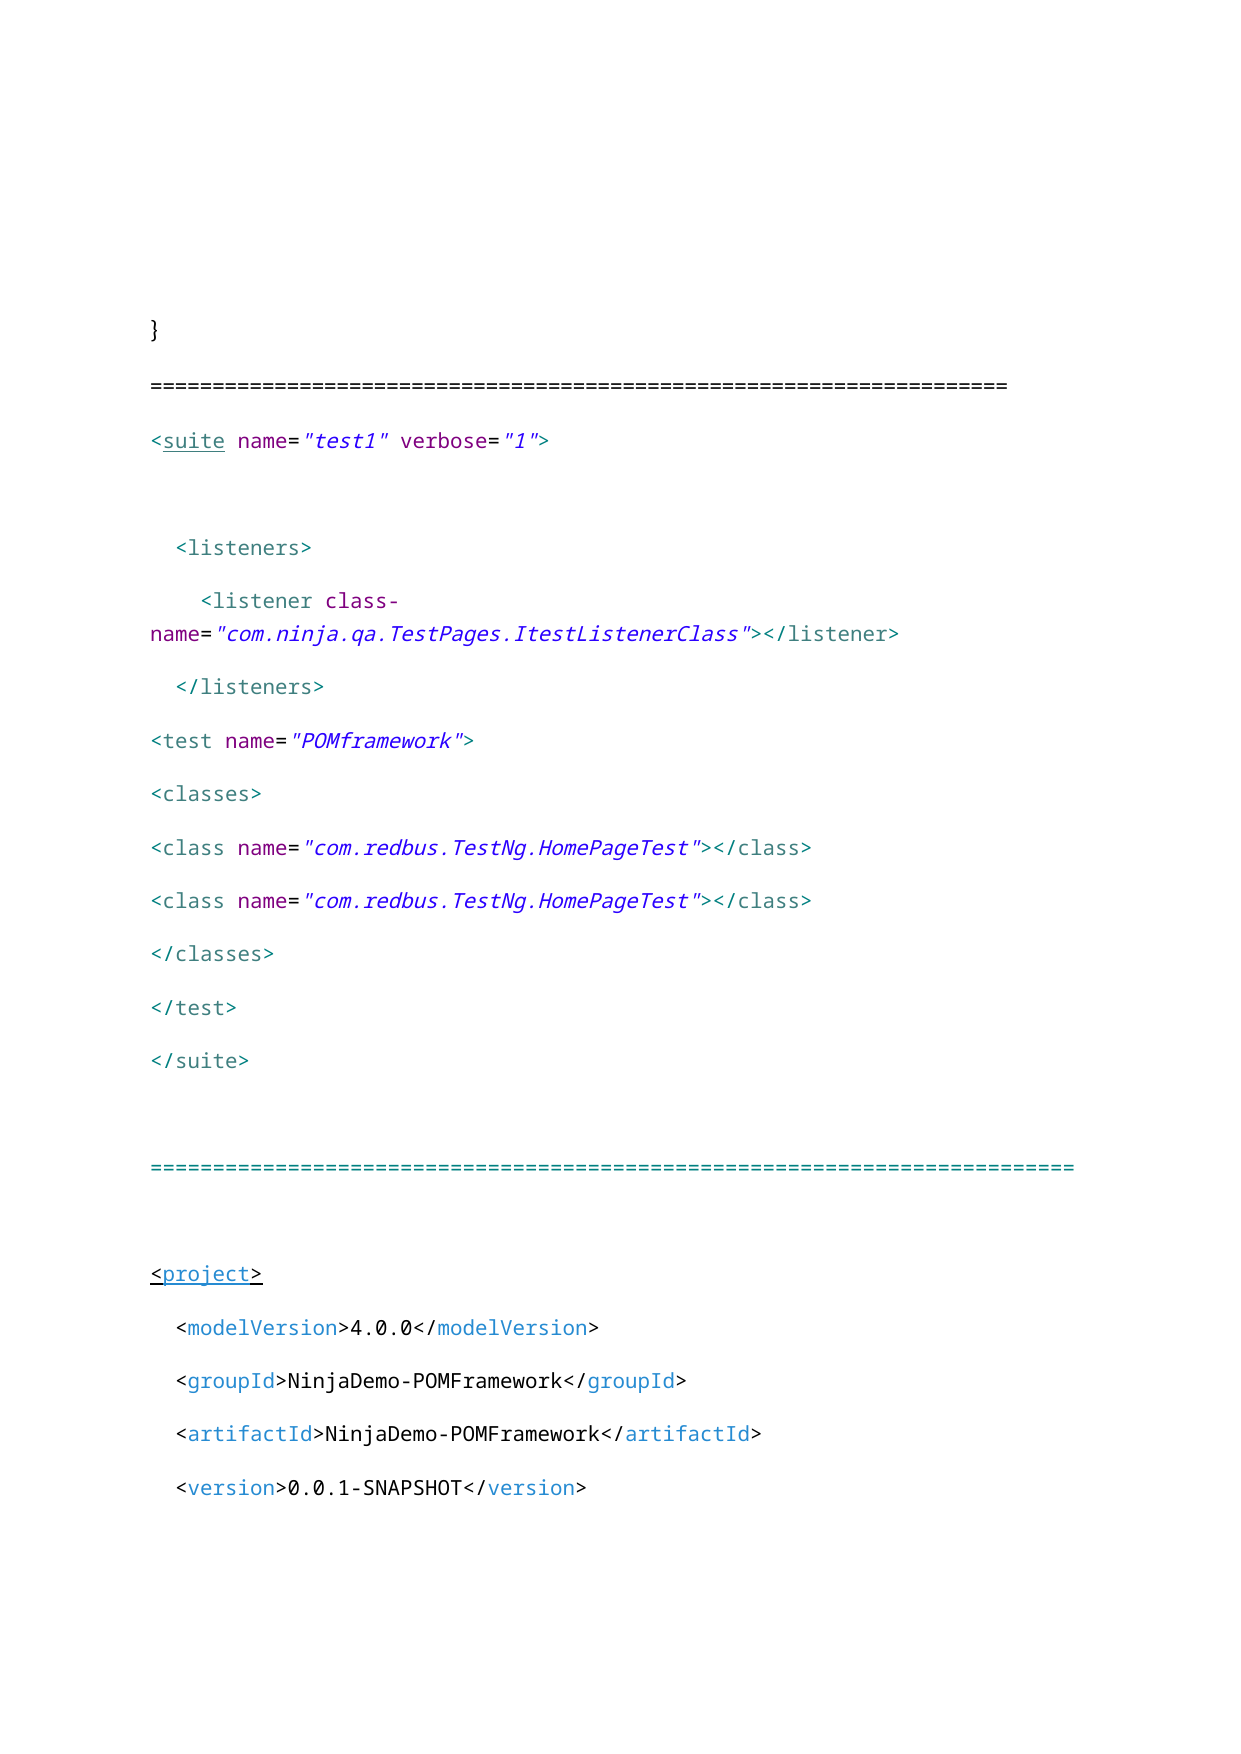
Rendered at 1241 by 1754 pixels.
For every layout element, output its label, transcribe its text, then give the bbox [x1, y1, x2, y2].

text <listener class-name="com.ninja.qa.TestPages.ItestListenerClass"></listener> [150, 586, 1090, 647]
text </classes> [150, 939, 1090, 968]
text <groupId>NinjaDemo-POMFramework</groupId> [150, 1366, 1090, 1394]
text <classes> [150, 779, 1090, 808]
text <test name="POMframework"> [150, 726, 1090, 754]
text <suite name="test1" verbose="1"> [150, 426, 1090, 455]
text <project> [150, 1259, 1090, 1288]
text <modelVersion>4.0.0</modelVersion> [150, 1313, 1090, 1341]
text <class name="com.redbus.TestNg.HomePageTest"></class> [150, 886, 1090, 914]
text </test> [150, 993, 1090, 1021]
text <artifactId>NinjaDemo-POMFramework</artifactId> [150, 1419, 1090, 1448]
text <listeners> [150, 533, 1090, 561]
text <version>0.0.1-SNAPSHOT</version> [150, 1473, 1090, 1501]
text } [150, 315, 1090, 345]
text ===================================================================== [150, 371, 1090, 401]
text </listeners> [150, 672, 1090, 701]
text <class name="com.redbus.TestNg.HomePageTest"></class> [150, 833, 1090, 861]
text ========================================================================== [150, 1153, 1090, 1181]
text </suite> [150, 1046, 1090, 1075]
